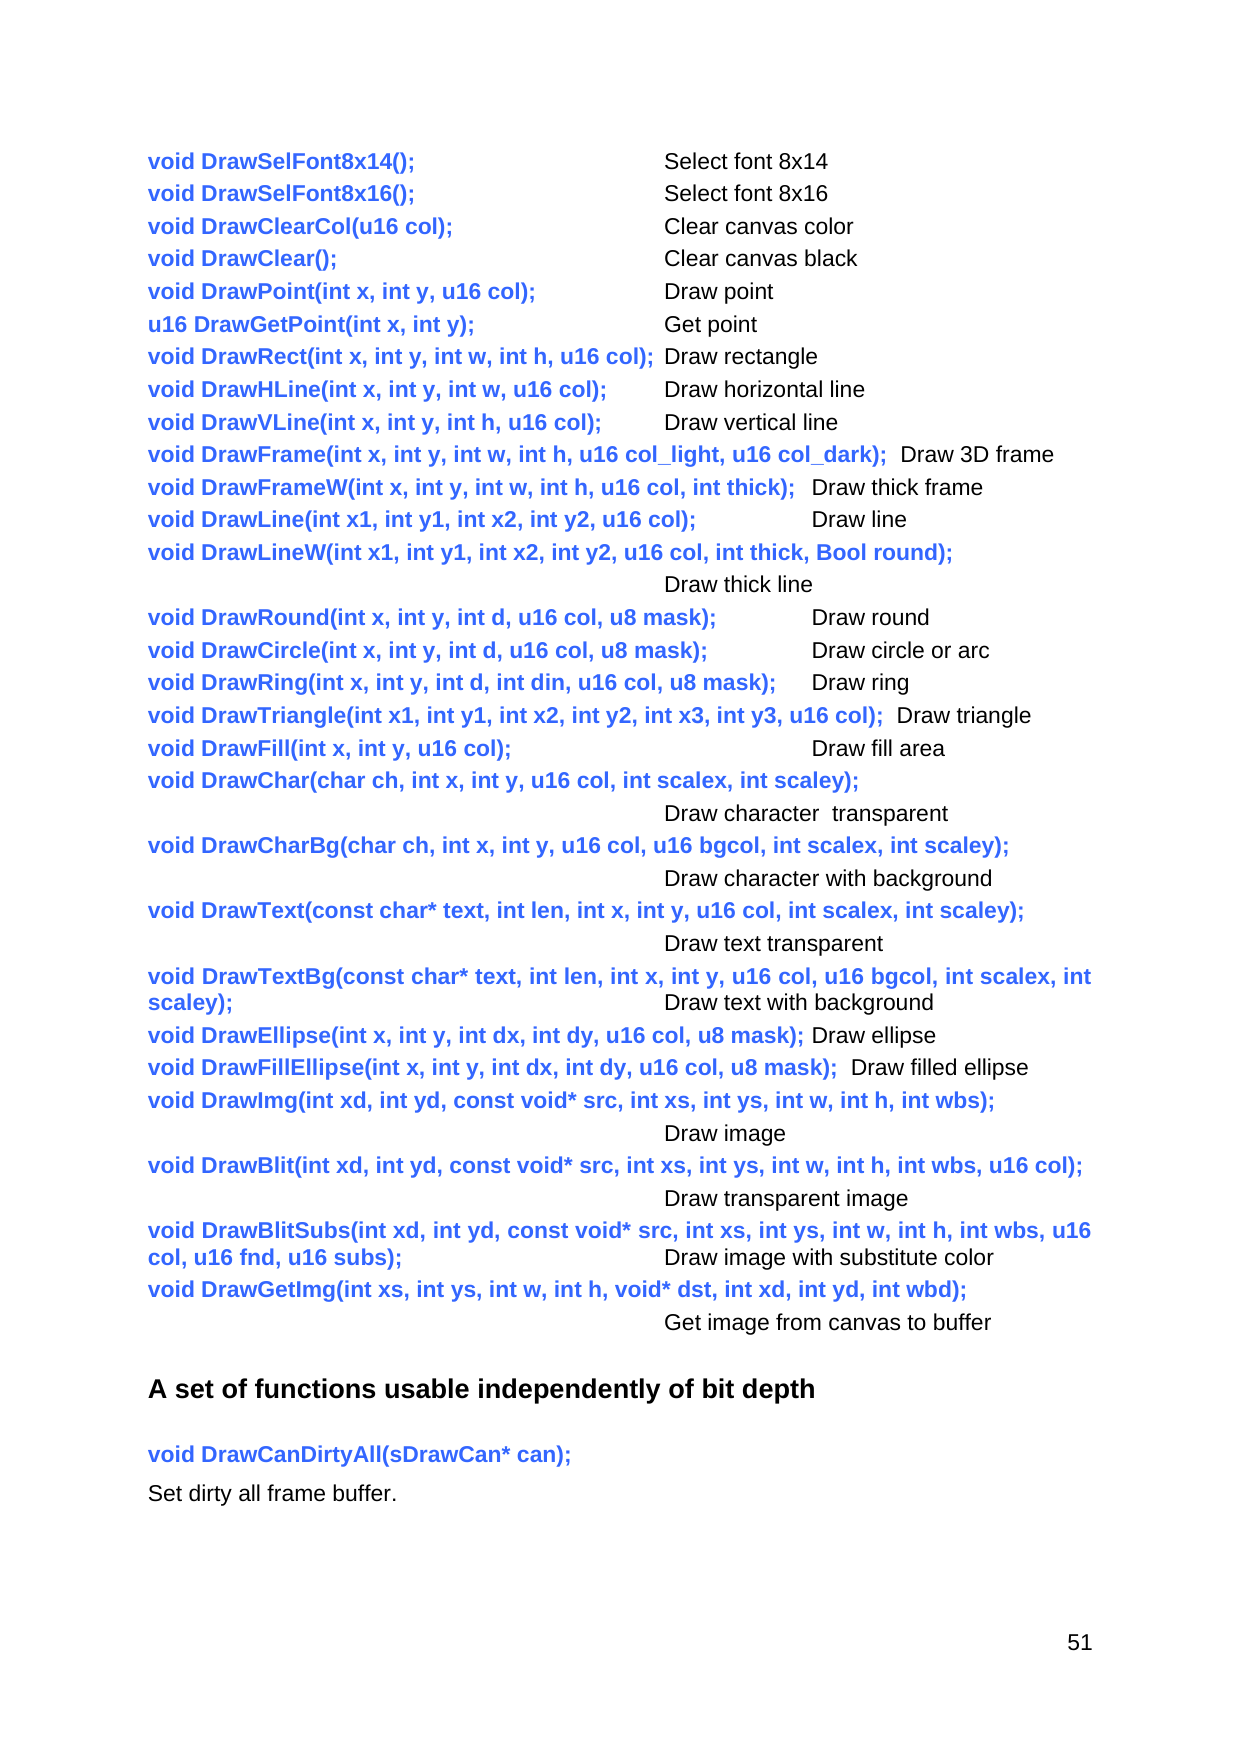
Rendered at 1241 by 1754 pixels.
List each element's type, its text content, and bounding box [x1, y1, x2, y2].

text Draw transparent image [148, 1185, 1093, 1211]
text void DrawLine(int x1, int y1, int x2, int y2, u16 col); Draw line [148, 506, 1093, 533]
text void DrawCharBg(char ch, int x, int y, u16 col, u16 bgcol, int scalex, int scaley); [148, 832, 1093, 859]
text void DrawSelFont8x16(); Select font 8x16 [148, 180, 1093, 207]
text void DrawBlit(int xd, int yd, const void* src, int xs, int ys, int w, int h, int wbs, u16 col); [148, 1152, 1093, 1178]
text void DrawClear(); Clear canvas black [148, 245, 1093, 272]
text void DrawImg(int xd, int yd, const void* src, int xs, int ys, int w, int h, int wbs); [148, 1087, 1093, 1113]
text void DrawSelFont8x14(); Select font 8x14 [148, 148, 1093, 174]
text void DrawFrame(int x, int y, int w, int h, u16 col_light, u16 col_dark); Draw 3D frame [148, 441, 1093, 467]
text void DrawCircle(int x, int y, int d, u16 col, u8 mask); Draw circle or arc [148, 637, 1093, 663]
text void DrawRound(int x, int y, int d, u16 col, u8 mask); Draw round [148, 604, 1093, 630]
text void DrawFrameW(int x, int y, int w, int h, u16 col, int thick); Draw thick frame [148, 474, 1093, 500]
text void DrawPoint(int x, int y, u16 col); Draw point [148, 278, 1093, 304]
text void DrawClearCol(u16 col); Clear canvas color [148, 213, 1093, 239]
subtitle A set of functions usable independently of bit depth [148, 1373, 1093, 1404]
text void DrawFill(int x, int y, u16 col); Draw fill area [148, 734, 1093, 761]
text void DrawRect(int x, int y, int w, int h, u16 col); Draw rectangle [148, 343, 1093, 369]
text Draw character with background [148, 865, 1093, 891]
text Draw thick line [590, 571, 1093, 598]
text Draw image [148, 1119, 1093, 1146]
text void DrawRing(int x, int y, int d, int din, u16 col, u8 mask); Draw ring [148, 669, 1093, 696]
text Set dirty all frame buffer. [148, 1480, 1093, 1507]
text void DrawGetImg(int xs, int ys, int w, int h, void* dst, int xd, int yd, int wbd); [148, 1276, 1093, 1303]
text void DrawHLine(int x, int y, int w, u16 col); Draw horizontal line [148, 376, 1093, 402]
text void DrawVLine(int x, int y, int h, u16 col); Draw vertical line [148, 408, 1093, 435]
text Get image from canvas to buffer [148, 1309, 1093, 1335]
text void DrawFillEllipse(int x, int y, int dx, int dy, u16 col, u8 mask); Draw filled ellipse [148, 1054, 1093, 1081]
text void DrawEllipse(int x, int y, int dx, int dy, u16 col, u8 mask); Draw ellipse [148, 1022, 1093, 1048]
text Draw character transparent [590, 800, 1093, 826]
text void DrawBlitSubs(int xd, int yd, const void* src, int xs, int ys, int w, int h, int wbs, u16 col, u16 fnd, u16 subs); Draw image with substitute color [148, 1217, 1093, 1270]
text void DrawTriangle(int x1, int y1, int x2, int y2, int x3, int y3, u16 col); Draw triangle [148, 702, 1093, 728]
text void DrawCanDirtyAll(sDrawCan* can); [148, 1441, 1093, 1468]
text u16 DrawGetPoint(int x, int y); Get point [148, 311, 1093, 337]
text void DrawLineW(int x1, int y1, int x2, int y2, u16 col, int thick, Bool round); [148, 539, 1093, 565]
text void DrawChar(char ch, int x, int y, u16 col, int scalex, int scaley); [148, 767, 1093, 793]
text Draw text transparent [148, 930, 1093, 956]
text void DrawText(const char* text, int len, int x, int y, u16 col, int scalex, int scaley); [148, 897, 1093, 924]
text void DrawTextBg(const char* text, int len, int x, int y, u16 col, u16 bgcol, int scalex, int scaley); Draw text with background [148, 963, 1093, 1015]
